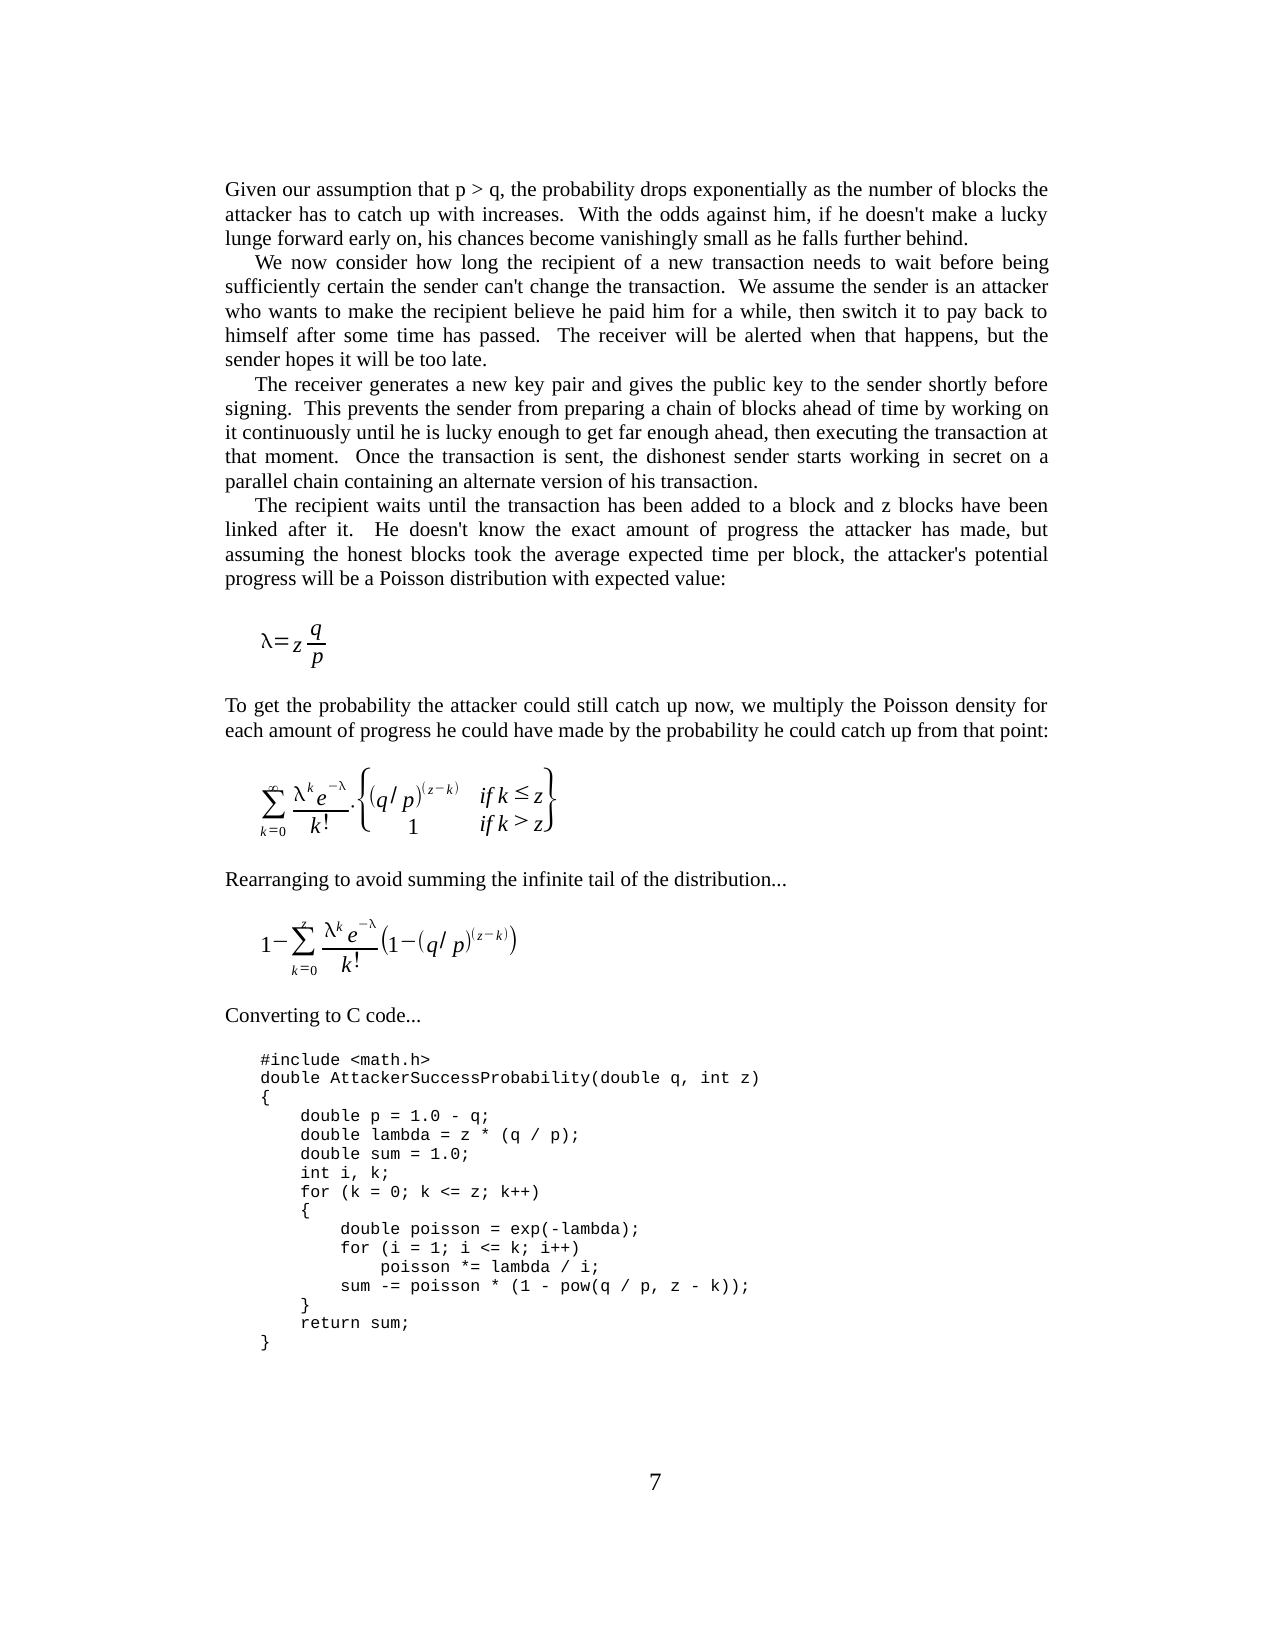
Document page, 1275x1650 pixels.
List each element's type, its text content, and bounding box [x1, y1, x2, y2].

text We now consider how long the recipient of a new transaction needs to wait before being sufficiently certain the sender can't change the transaction. We assume the sender is an attacker who wants to make the recipient believe he paid him for a while, then switch it to pay back to himself after some time has passed. The receiver will be alerted when that happens, but the sender hopes it will be too late. [225, 250, 1050, 371]
text The receiver generates a new key pair and gives the public key to the sender shortly before signing. This prevents the sender from preparing a chain of blocks ahead of time by working on it continuously until he is lucky enough to get far enough ahead, then executing the transaction at that moment. Once the transaction is sent, the dishonest sender starts working in secret on a parallel chain containing an alternate version of his transaction. [225, 371, 1050, 493]
text Converting to C code... [225, 1003, 1050, 1027]
text To get the probability the attacker could still catch up now, we multiply the Poisson density for each amount of progress he could have made by the probability he could catch up from that point: [225, 693, 1050, 742]
text The recipient waits until the transaction has been added to a block and z blocks have been linked after it. He doesn't know the exact amount of progress the attacker has made, but assuming the honest blocks took the average expected time per block, the attacker's potential progress will be a Poisson distribution with expected value: [225, 493, 1050, 590]
text Rearranging to avoid summing the infinite tail of the distribution... [225, 867, 1050, 891]
text Given our assumption that p > q, the probability drops exponentially as the number of blocks the attacker has to catch up with increases. With the odds against him, if he doesn't make a lucky lunge forward early on, his chances become vanishingly small as he falls further behind. [225, 177, 1050, 250]
